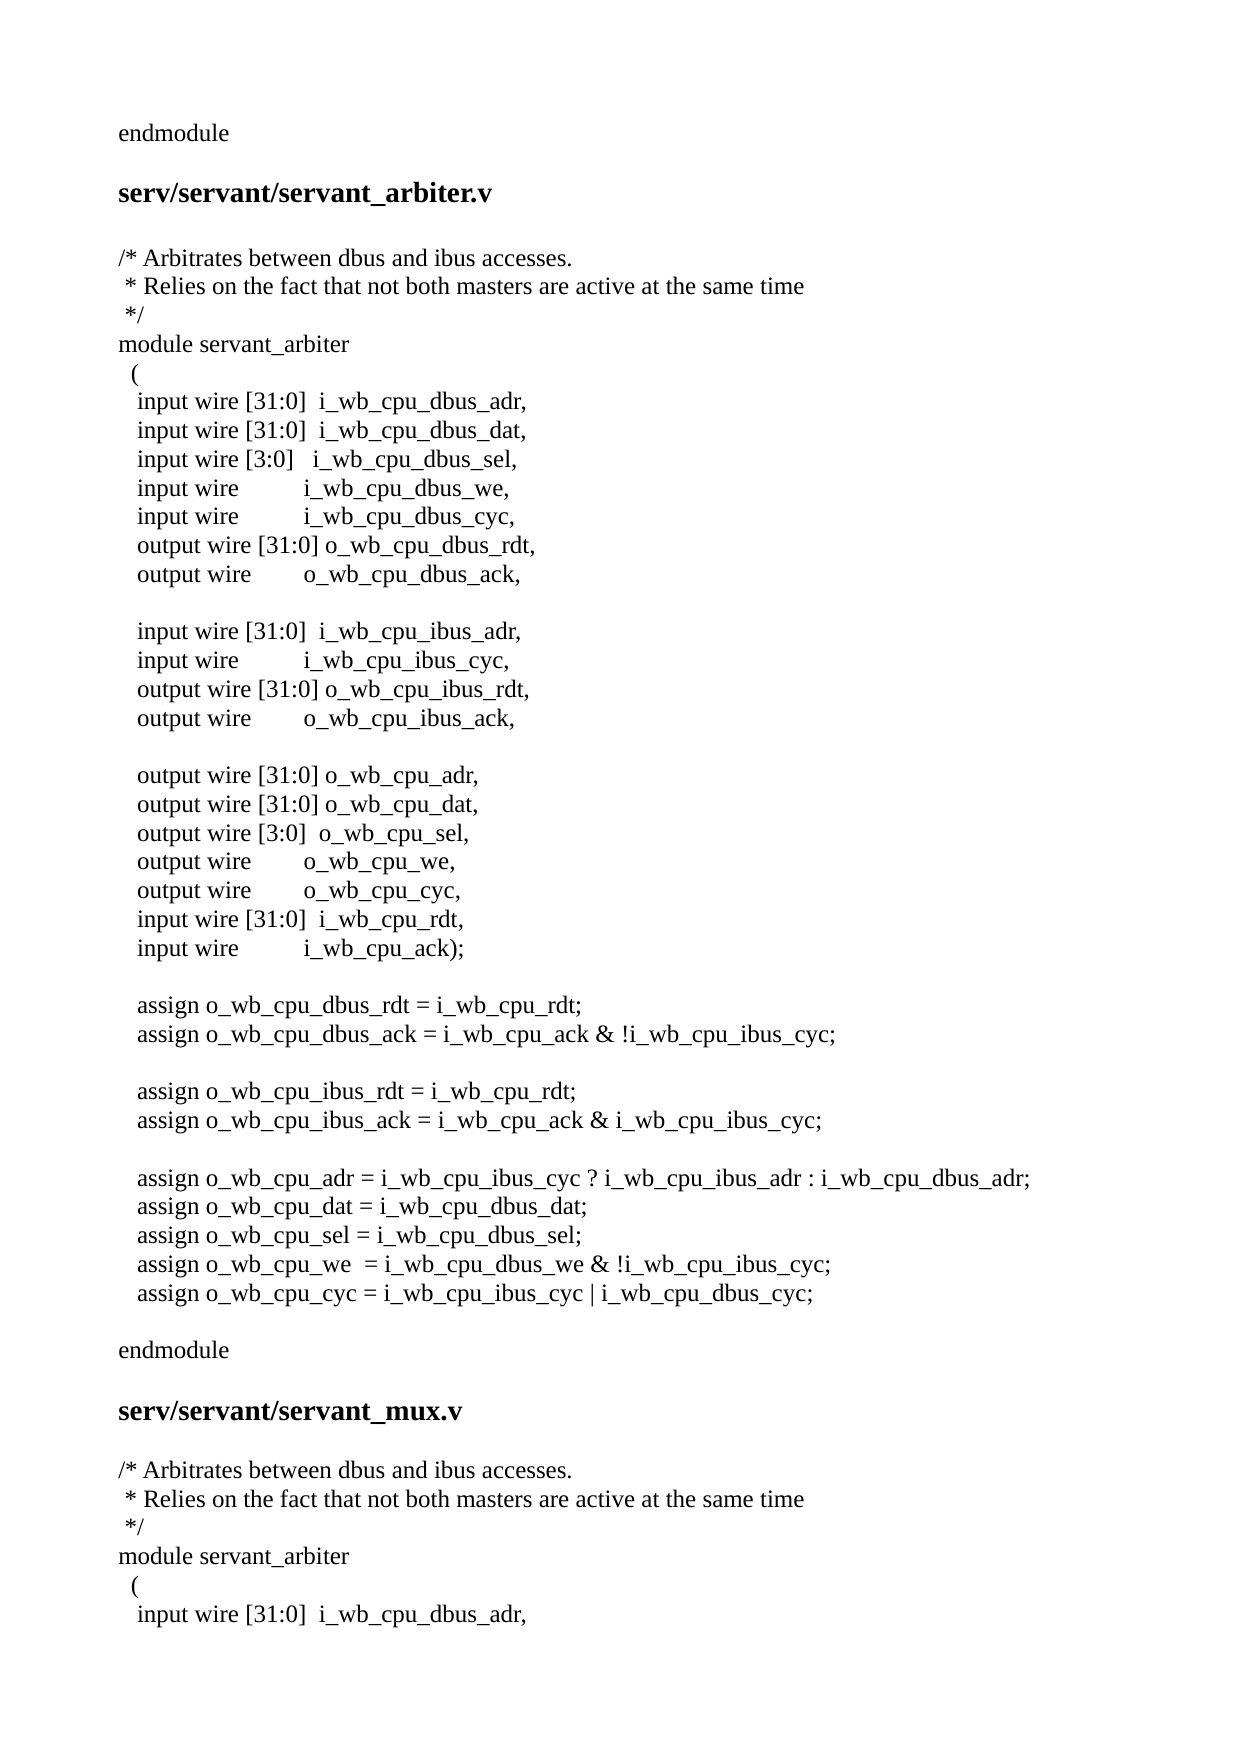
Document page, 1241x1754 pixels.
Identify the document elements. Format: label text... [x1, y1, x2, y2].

text assign o_wb_cpu_we = i_wb_cpu_dbus_we & !i_wb_cpu_ibus_cyc; [118, 1249, 1122, 1278]
text output wire [31:0] o_wb_cpu_ibus_rdt, [118, 674, 1122, 703]
text input wire [31:0] i_wb_cpu_rdt, [118, 904, 1122, 933]
text assign o_wb_cpu_dat = i_wb_cpu_dbus_dat; [118, 1191, 1122, 1220]
text */ [118, 300, 1122, 329]
text module servant_arbiter [118, 1541, 1122, 1570]
text assign o_wb_cpu_dbus_ack = i_wb_cpu_ack & !i_wb_cpu_ibus_cyc; [118, 1019, 1122, 1048]
text serv/servant/servant_arbiter.v [118, 176, 1122, 209]
text input wire i_wb_cpu_ibus_cyc, [118, 645, 1122, 674]
text output wire o_wb_cpu_dbus_ack, [118, 559, 1122, 588]
text assign o_wb_cpu_ibus_ack = i_wb_cpu_ack & i_wb_cpu_ibus_cyc; [118, 1105, 1122, 1134]
text */ [118, 1512, 1122, 1541]
text assign o_wb_cpu_cyc = i_wb_cpu_ibus_cyc | i_wb_cpu_dbus_cyc; [118, 1278, 1122, 1306]
text input wire i_wb_cpu_dbus_cyc, [118, 501, 1122, 530]
text input wire [31:0] i_wb_cpu_dbus_dat, [118, 415, 1122, 444]
text assign o_wb_cpu_adr = i_wb_cpu_ibus_cyc ? i_wb_cpu_ibus_adr : i_wb_cpu_dbus_adr; [118, 1163, 1122, 1191]
text input wire [3:0] i_wb_cpu_dbus_sel, [118, 444, 1122, 473]
text output wire o_wb_cpu_cyc, [118, 875, 1122, 904]
text output wire [31:0] o_wb_cpu_adr, [118, 760, 1122, 789]
text input wire [31:0] i_wb_cpu_ibus_adr, [118, 616, 1122, 645]
text endmodule [118, 1335, 1122, 1364]
text output wire [3:0] o_wb_cpu_sel, [118, 818, 1122, 846]
text * Relies on the fact that not both masters are active at the same time [118, 1484, 1122, 1512]
text endmodule [118, 118, 1122, 147]
text /* Arbitrates between dbus and ibus accesses. [118, 243, 1122, 271]
text * Relies on the fact that not both masters are active at the same time [118, 271, 1122, 300]
text ( [118, 358, 1122, 386]
text output wire [31:0] o_wb_cpu_dbus_rdt, [118, 530, 1122, 559]
text assign o_wb_cpu_sel = i_wb_cpu_dbus_sel; [118, 1220, 1122, 1249]
text module servant_arbiter [118, 329, 1122, 358]
text /* Arbitrates between dbus and ibus accesses. [118, 1455, 1122, 1484]
text ( [118, 1570, 1122, 1599]
text input wire [31:0] i_wb_cpu_dbus_adr, [118, 386, 1122, 415]
text serv/servant/servant_mux.v [118, 1393, 1122, 1426]
text assign o_wb_cpu_dbus_rdt = i_wb_cpu_rdt; [118, 990, 1122, 1019]
text input wire [31:0] i_wb_cpu_dbus_adr, [118, 1599, 1122, 1627]
text output wire o_wb_cpu_ibus_ack, [118, 703, 1122, 731]
text output wire o_wb_cpu_we, [118, 846, 1122, 875]
text output wire [31:0] o_wb_cpu_dat, [118, 789, 1122, 818]
text input wire i_wb_cpu_dbus_we, [118, 473, 1122, 501]
text assign o_wb_cpu_ibus_rdt = i_wb_cpu_rdt; [118, 1076, 1122, 1105]
text input wire i_wb_cpu_ack); [118, 933, 1122, 961]
